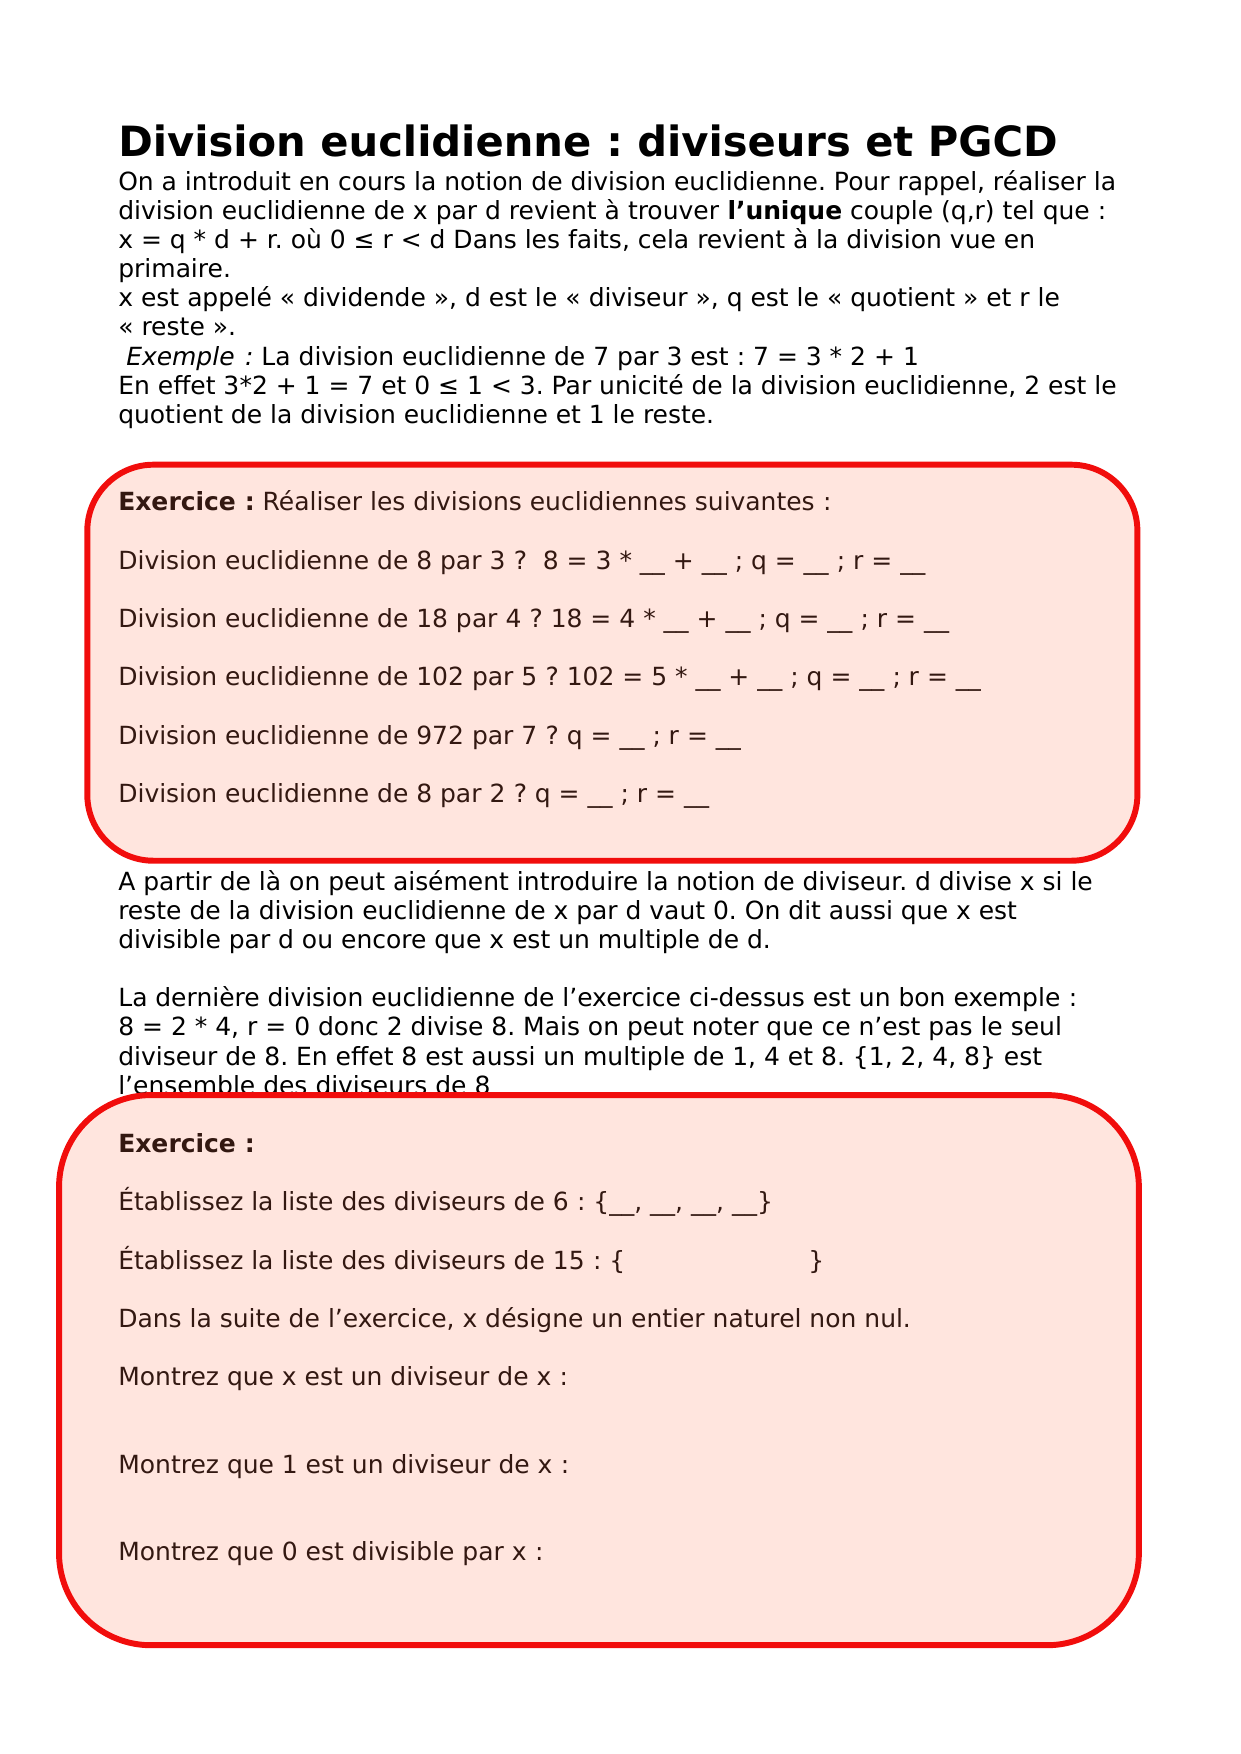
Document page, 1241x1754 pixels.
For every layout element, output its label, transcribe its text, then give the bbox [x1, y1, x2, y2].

text x est appelé « dividende », d est le « diviseur », q est le « quotient » et r le « reste ». [118, 283, 1122, 342]
text Exemple : La division euclidienne de 7 par 3 est : 7 = 3 * 2 + 1 [118, 342, 1122, 371]
text En effet 3*2 + 1 = 7 et 0 ≤ 1 < 3. Par unicité de la division euclidienne, 2 est le quotient de la division euclidienne et 1 le reste. [118, 371, 1122, 429]
text On dit que deux nombres sont premiers entre eux si leur PGCD est égal à 1. [118, 546, 1122, 575]
text A partir de là on peut aisément introduire la notion de diviseur. d divise x si le reste de la division euclidienne de x par d vaut 0. On dit aussi que x est divisible par d ou encore que x est un multiple de d. [118, 867, 1122, 954]
text 6 et 35 [118, 662, 1122, 692]
text On a introduit en cours la notion de division euclidienne. Pour rappel, réaliser la division euclidienne de x par d revient à trouver l’unique couple (q,r) tel que : [118, 167, 1122, 225]
text x = q * d + r. où 0 ≤ r < d Dans les faits, cela revient à la division vue en primaire. [118, 225, 1122, 283]
text Exercice : Les nombres suivants sont ils premiers entre eux ? [118, 604, 1122, 633]
text Bonus : Prouvez la terminaison de l’algorithme d’Euclide (Pourquoi arrive-t-on toujours à un résultat si on fait suffisamment de divisions euclidiennes?) [118, 487, 1122, 517]
text La dernière division euclidienne de l’exercice ci-dessus est un bon exemple : 8 = 2 * 4, r = 0 donc 2 divise 8. Mais on peut noter que ce n’est pas le seul diviseur de 8. En effet 8 est aussi un multiple de 1, 4 et 8. {1, 2, 4, 8} est l’ensemble des diviseurs de 8 [118, 983, 1122, 1100]
text Division euclidienne : diviseurs et PGCD [118, 118, 1122, 167]
